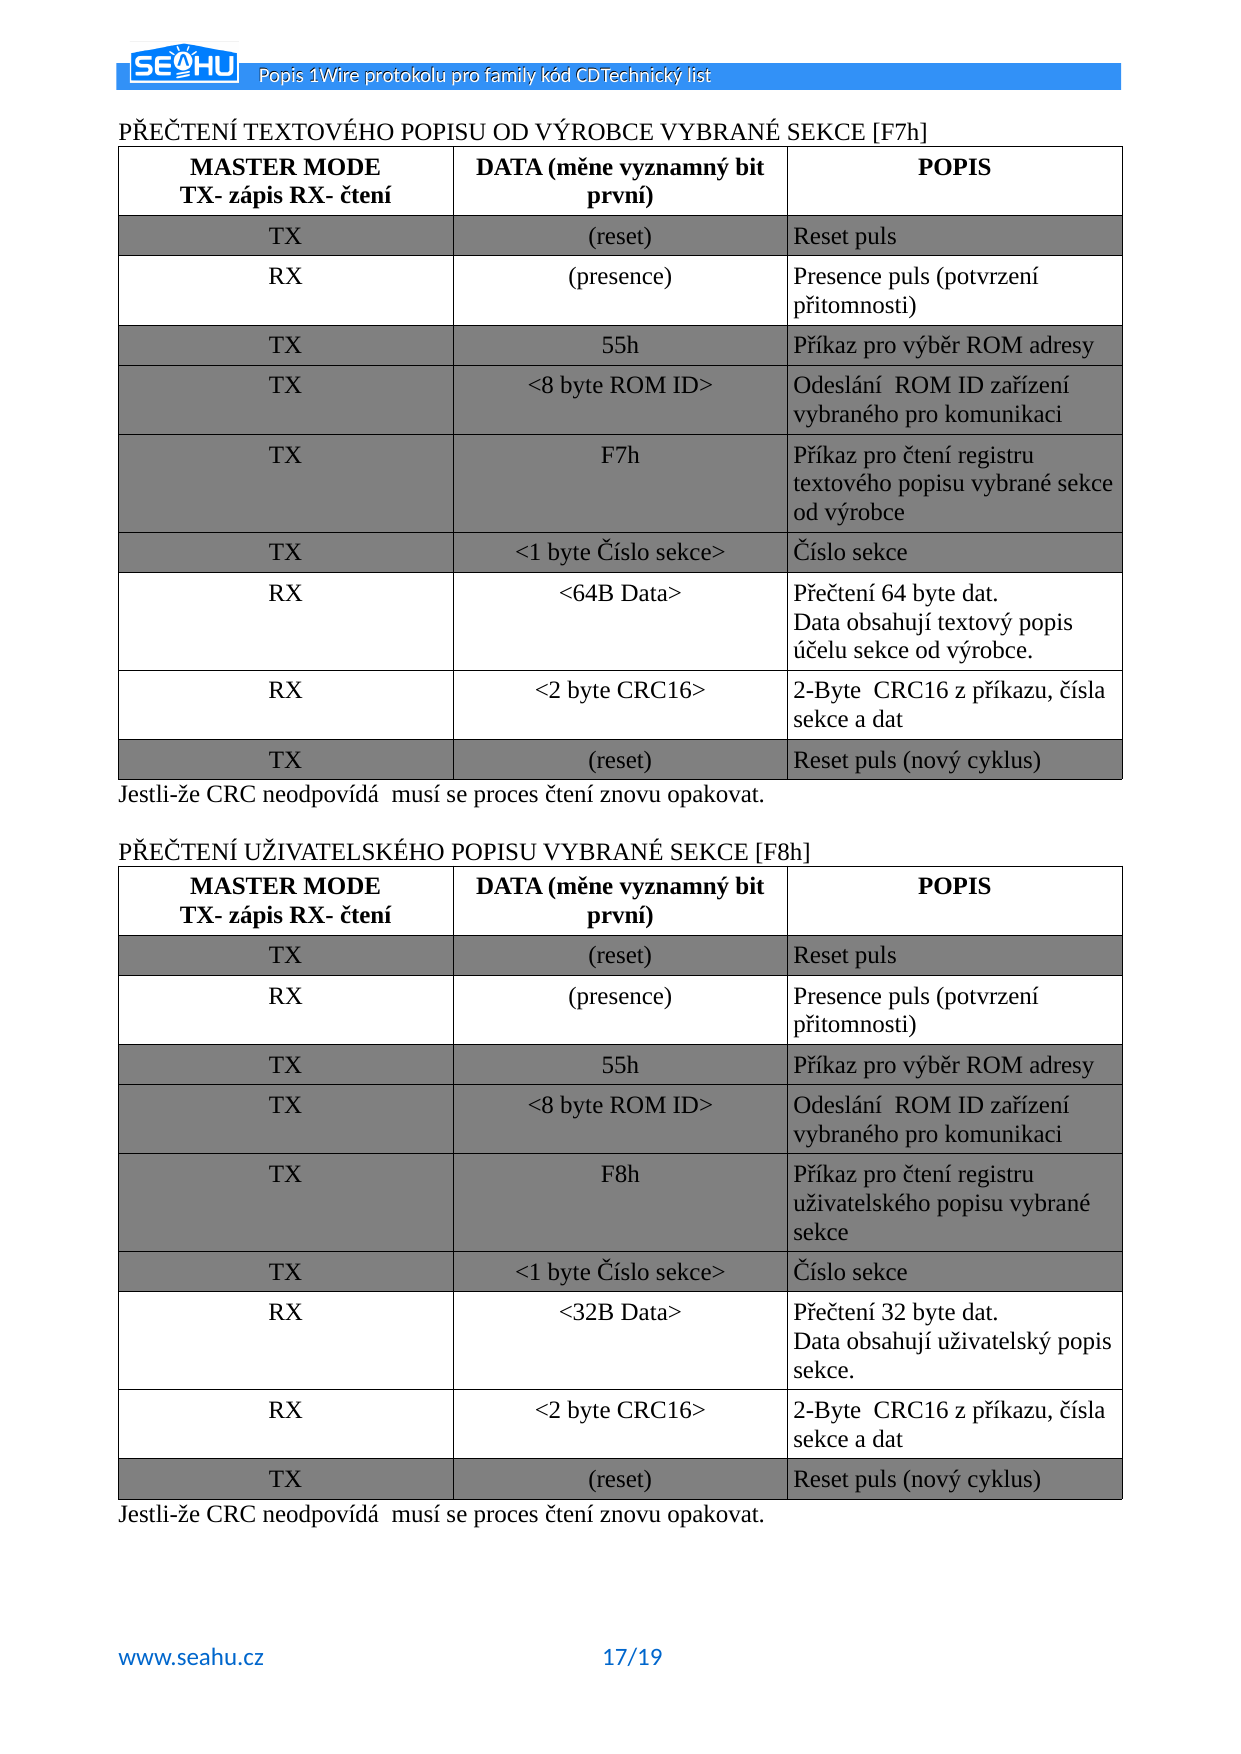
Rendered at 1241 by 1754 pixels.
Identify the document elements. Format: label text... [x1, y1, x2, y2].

table_cell <8 byte ROM ID> [454, 1085, 787, 1153]
table_cell TX [119, 216, 453, 255]
table_cell Příkaz pro výběr ROM adresy [788, 326, 1122, 365]
table_cell TX [119, 435, 453, 532]
table_cell Číslo sekce [788, 533, 1122, 572]
table_cell TX [119, 1459, 453, 1499]
table_cell TX [119, 533, 453, 572]
table_cell Číslo sekce [788, 1252, 1122, 1291]
table_cell Příkaz pro čtení registru uživatelského popisu vybrané sekce [788, 1154, 1122, 1251]
table_cell <8 byte ROM ID> [454, 366, 787, 434]
table_cell Reset puls [788, 936, 1122, 975]
table_cell RX [119, 256, 453, 324]
table_cell <64B Data> [454, 573, 787, 670]
table_cell TX [119, 1085, 453, 1153]
table_cell 2-Byte CRC16 z příkazu, čísla sekce a dat [788, 671, 1122, 739]
table_cell Přečtení 32 byte dat. Data obsahují uživatelský popis sekce. [788, 1292, 1122, 1389]
table_cell Reset puls [788, 216, 1122, 255]
table_cell 2-Byte CRC16 z příkazu, čísla sekce a dat [788, 1390, 1122, 1458]
table_cell F7h [454, 435, 787, 532]
table_cell TX [119, 326, 453, 365]
picture [129, 41, 239, 83]
table_header MASTER MODE TX- zápis RX- čtení [119, 147, 453, 215]
table_cell 55h [454, 326, 787, 365]
text PŘEČTENÍ UŽIVATELSKÉHO POPISU VYBRANÉ SEKCE [F8h] [118, 837, 1122, 866]
table_cell Reset puls (nový cyklus) [788, 740, 1122, 779]
table_cell TX [119, 1252, 453, 1291]
table_cell (reset) [454, 936, 787, 975]
table_cell RX [119, 671, 453, 739]
table_cell <2 byte CRC16> [454, 671, 787, 739]
table_cell (reset) [454, 216, 787, 255]
table_cell TX [119, 366, 453, 434]
text Jestli-že CRC neodpovídá musí se proces čtení znovu opakovat. [118, 780, 1122, 808]
table_cell RX [119, 1292, 453, 1389]
table_cell Příkaz pro výběr ROM adresy [788, 1045, 1122, 1084]
table_cell RX [119, 573, 453, 670]
text PŘEČTENÍ TEXTOVÉHO POPISU OD VÝROBCE VYBRANÉ SEKCE [F7h] [118, 117, 1122, 146]
table_cell (reset) [454, 1459, 787, 1499]
table_cell Reset puls (nový cyklus) [788, 1459, 1122, 1499]
table_cell Přečtení 64 byte dat. Data obsahují textový popis účelu sekce od výrobce. [788, 573, 1122, 670]
table_cell Odeslání ROM ID zařízení vybraného pro komunikaci [788, 1085, 1122, 1153]
table_cell <32B Data> [454, 1292, 787, 1389]
table_cell (reset) [454, 740, 787, 779]
table_cell RX [119, 976, 453, 1044]
table_header POPIS [788, 147, 1122, 215]
table_header POPIS [788, 867, 1122, 934]
table_cell (presence) [454, 256, 787, 324]
table_cell Odeslání ROM ID zařízení vybraného pro komunikaci [788, 366, 1122, 434]
table_cell Presence puls (potvrzení přitomnosti) [788, 976, 1122, 1044]
table_cell TX [119, 936, 453, 975]
table_cell TX [119, 1154, 453, 1251]
table_cell TX [119, 1045, 453, 1084]
table_cell Příkaz pro čtení registru textového popisu vybrané sekce od výrobce [788, 435, 1122, 532]
table_cell F8h [454, 1154, 787, 1251]
table_cell <1 byte Číslo sekce> [454, 533, 787, 572]
table_cell TX [119, 740, 453, 779]
table_cell RX [119, 1390, 453, 1458]
table_header DATA (měne vyznamný bit první) [454, 147, 787, 215]
table_header MASTER MODE TX- zápis RX- čtení [119, 867, 453, 934]
table_cell 55h [454, 1045, 787, 1084]
table_cell Presence puls (potvrzení přitomnosti) [788, 256, 1122, 324]
table_cell <1 byte Číslo sekce> [454, 1252, 787, 1291]
table_header DATA (měne vyznamný bit první) [454, 867, 787, 934]
table_cell <2 byte CRC16> [454, 1390, 787, 1458]
table_cell (presence) [454, 976, 787, 1044]
text Jestli-že CRC neodpovídá musí se proces čtení znovu opakovat. [118, 1500, 1122, 1527]
